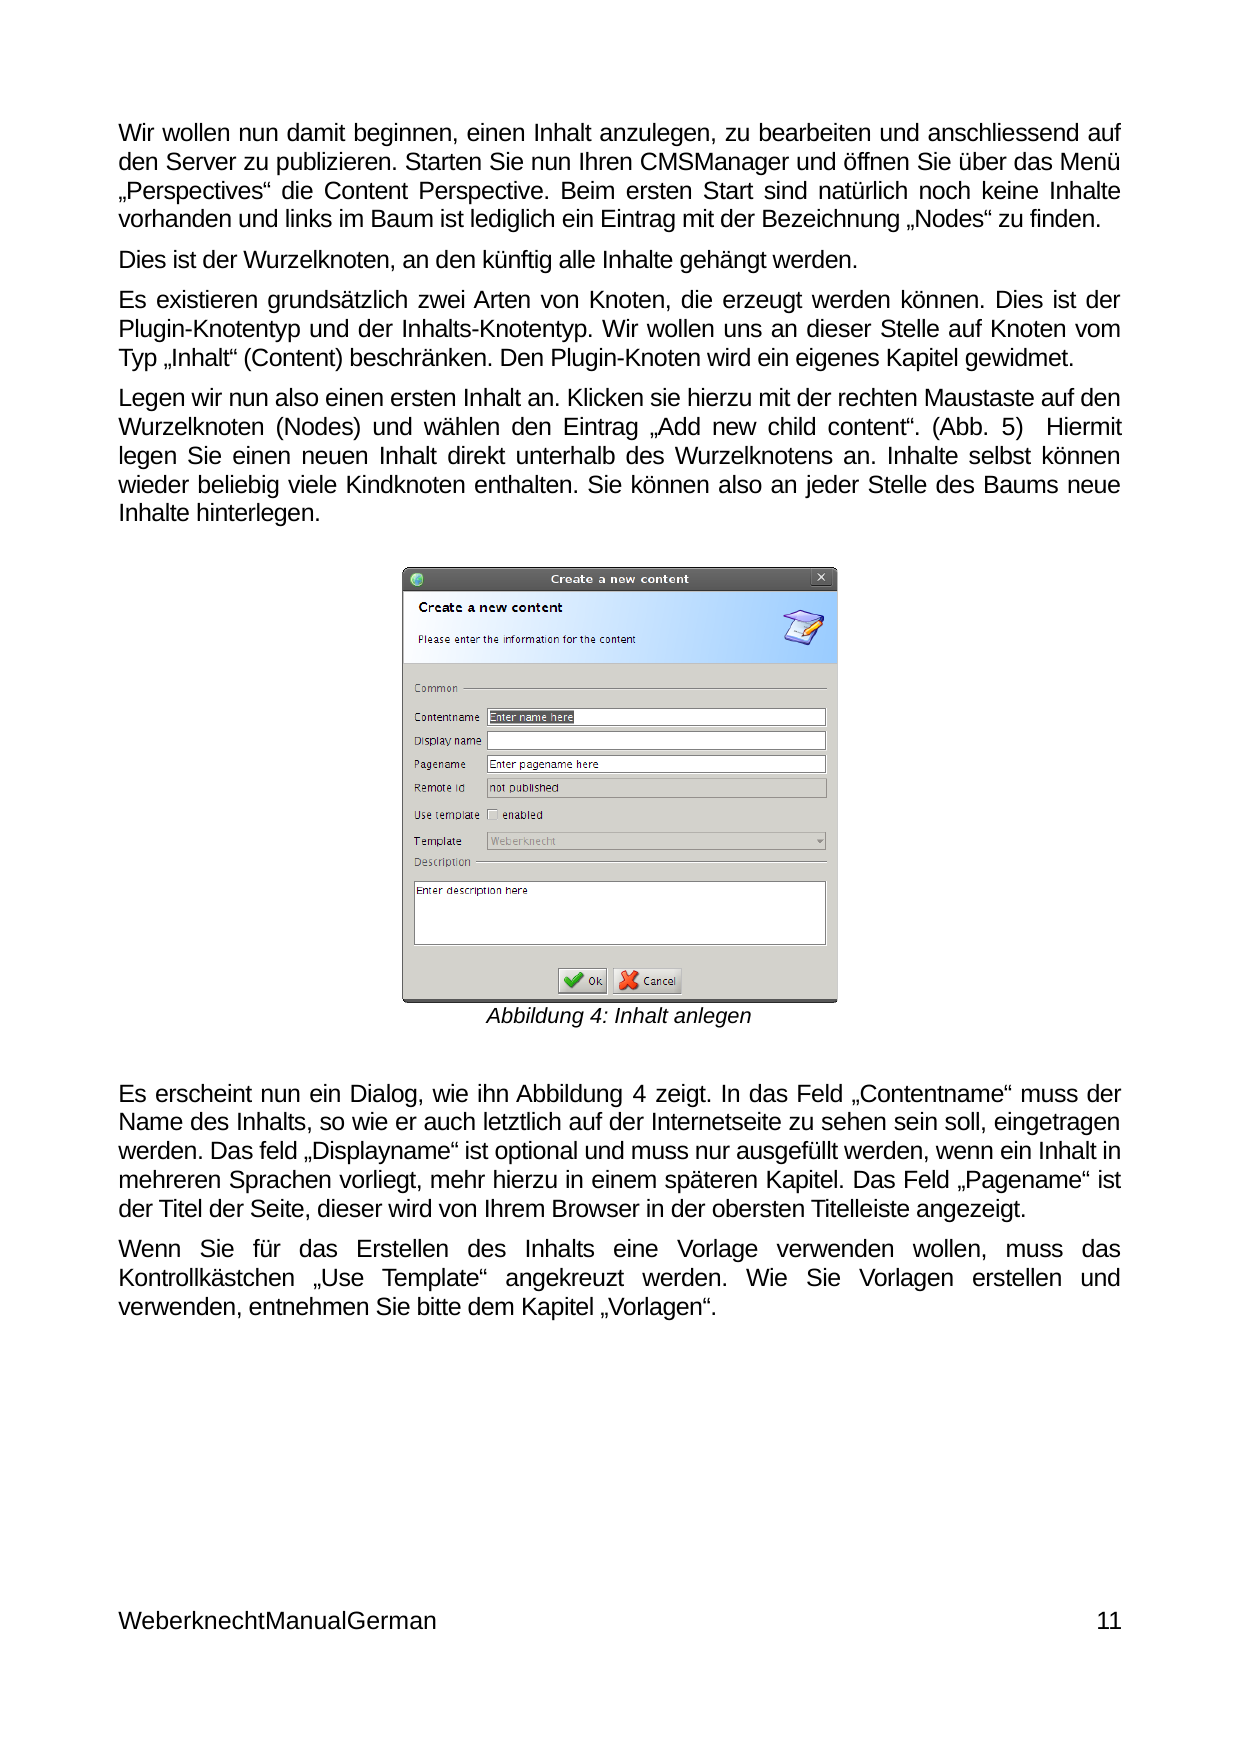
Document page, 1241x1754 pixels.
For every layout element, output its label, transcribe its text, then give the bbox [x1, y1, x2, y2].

text Wir wollen nun damit beginnen, einen Inhalt anzulegen, zu bearbeiten und anschliessend auf den Server zu publizieren. Starten Sie nun Ihren CMSManager und öffnen Sie über das Menü „Perspectives“ die Content Perspective. Beim ersten Start sind natürlich noch keine Inhalte vorhanden und links im Baum ist lediglich ein Eintrag mit der Bezeichnung „Nodes“ zu finden. [118, 118, 1122, 233]
text Abbildung 4: Inhalt anlegen [354, 568, 885, 1028]
text Es existieren grundsätzlich zwei Arten von Knoten, die erzeugt werden können. Dies ist der Plugin-Knotentyp und der Inhalts-Knotentyp. Wir wollen uns an dieser Stelle auf Knoten vom Typ „Inhalt“ (Content) beschränken. Den Plugin-Knoten wird ein eigenes Kapitel gewidmet. [118, 285, 1122, 372]
text Es erscheint nun ein Dialog, wie ihn Abbildung 4 zeigt. In das Feld „Contentname“ muss der Name des Inhalts, so wie er auch letztlich auf der Internetseite zu sehen sein soll, eingetragen werden. Das feld „Displayname“ ist optional und muss nur ausgefüllt werden, wenn ein Inhalt in mehreren Sprachen vorliegt, mehr hierzu in einem späteren Kapitel. Das Feld „Pagename“ ist der Titel der Seite, dieser wird von Ihrem Browser in der obersten Titelleiste angezeigt. [118, 1078, 1122, 1222]
text Dies ist der Wurzelknoten, an den künftig alle Inhalte gehängt werden. [118, 245, 1122, 274]
text Legen wir nun also einen ersten Inhalt an. Klicken sie hierzu mit der rechten Maustaste auf den Wurzelknoten (Nodes) und wählen den Eintrag „Add new child content“. (Abb. 5) Hiermit legen Sie einen neuen Inhalt direkt unterhalb des Wurzelknotens an. Inhalte selbst können wieder beliebig viele Kindknoten enthalten. Sie können also an jeder Stelle des Baums neue Inhalte hinterlegen. [118, 383, 1122, 527]
text Wenn Sie für das Erstellen des Inhalts eine Vorlage verwenden wollen, muss das Kontrollkästchen „Use Template“ angekreuzt werden. Wie Sie Vorlagen erstellen und verwenden, entnehmen Sie bitte dem Kapitel „Vorlagen“. [118, 1234, 1122, 1320]
picture [402, 567, 838, 1003]
